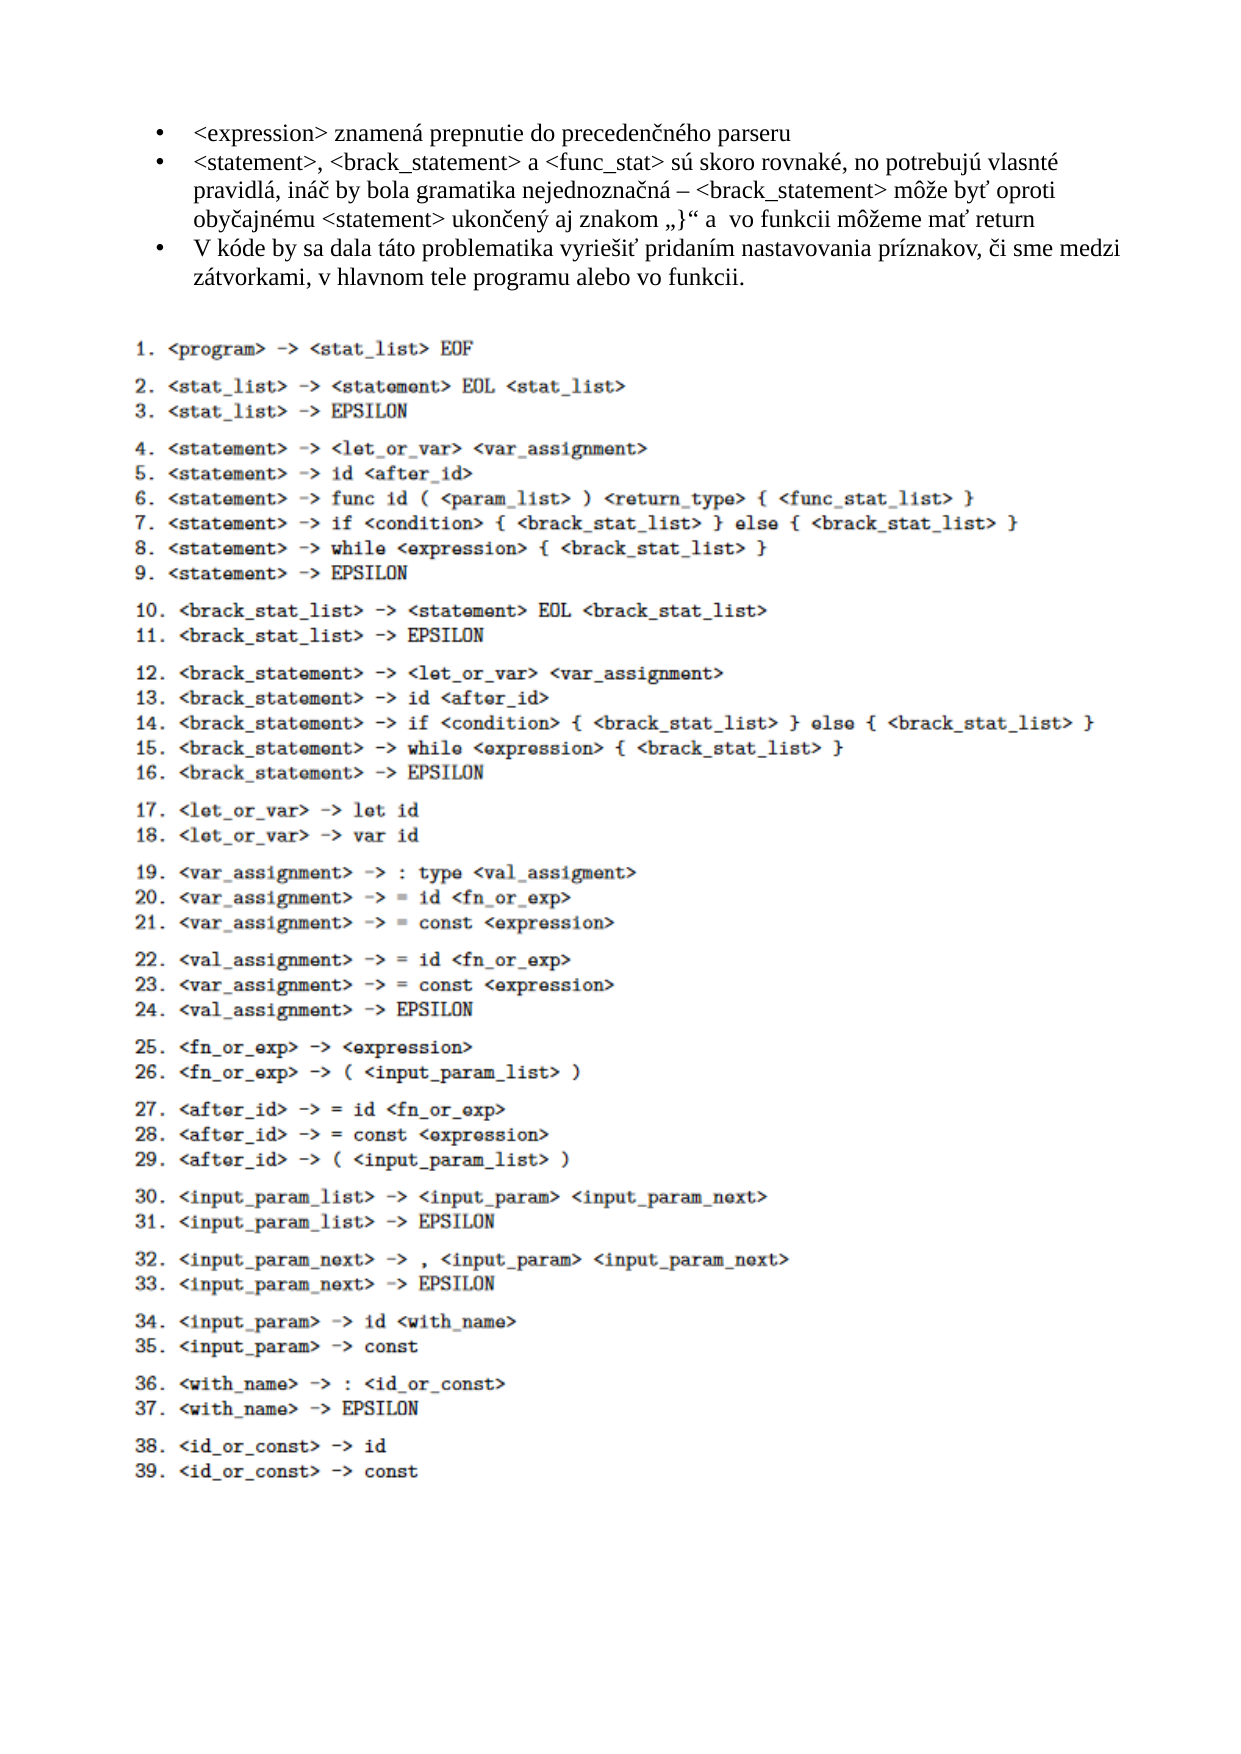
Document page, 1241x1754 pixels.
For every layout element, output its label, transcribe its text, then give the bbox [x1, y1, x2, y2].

list <expression> znamená prepnutie do precedenčného parseru [156, 118, 1122, 147]
picture [122, 323, 1115, 1509]
list <statement>, <brack_statement> a <func_stat> sú skoro rovnaké, no potrebujú vlasnté pravidlá, ináč by bola gramatika nejednoznačná – <brack_statement> môže byť oproti obyčajnému <statement> ukončený aj znakom „}“ a vo funkcii môžeme mať return [156, 147, 1122, 233]
list V kóde by sa dala táto problematika vyriešiť pridaním nastavovania príznakov, či sme medzi zátvorkami, v hlavnom tele programu alebo vo funkcii. [156, 233, 1122, 291]
